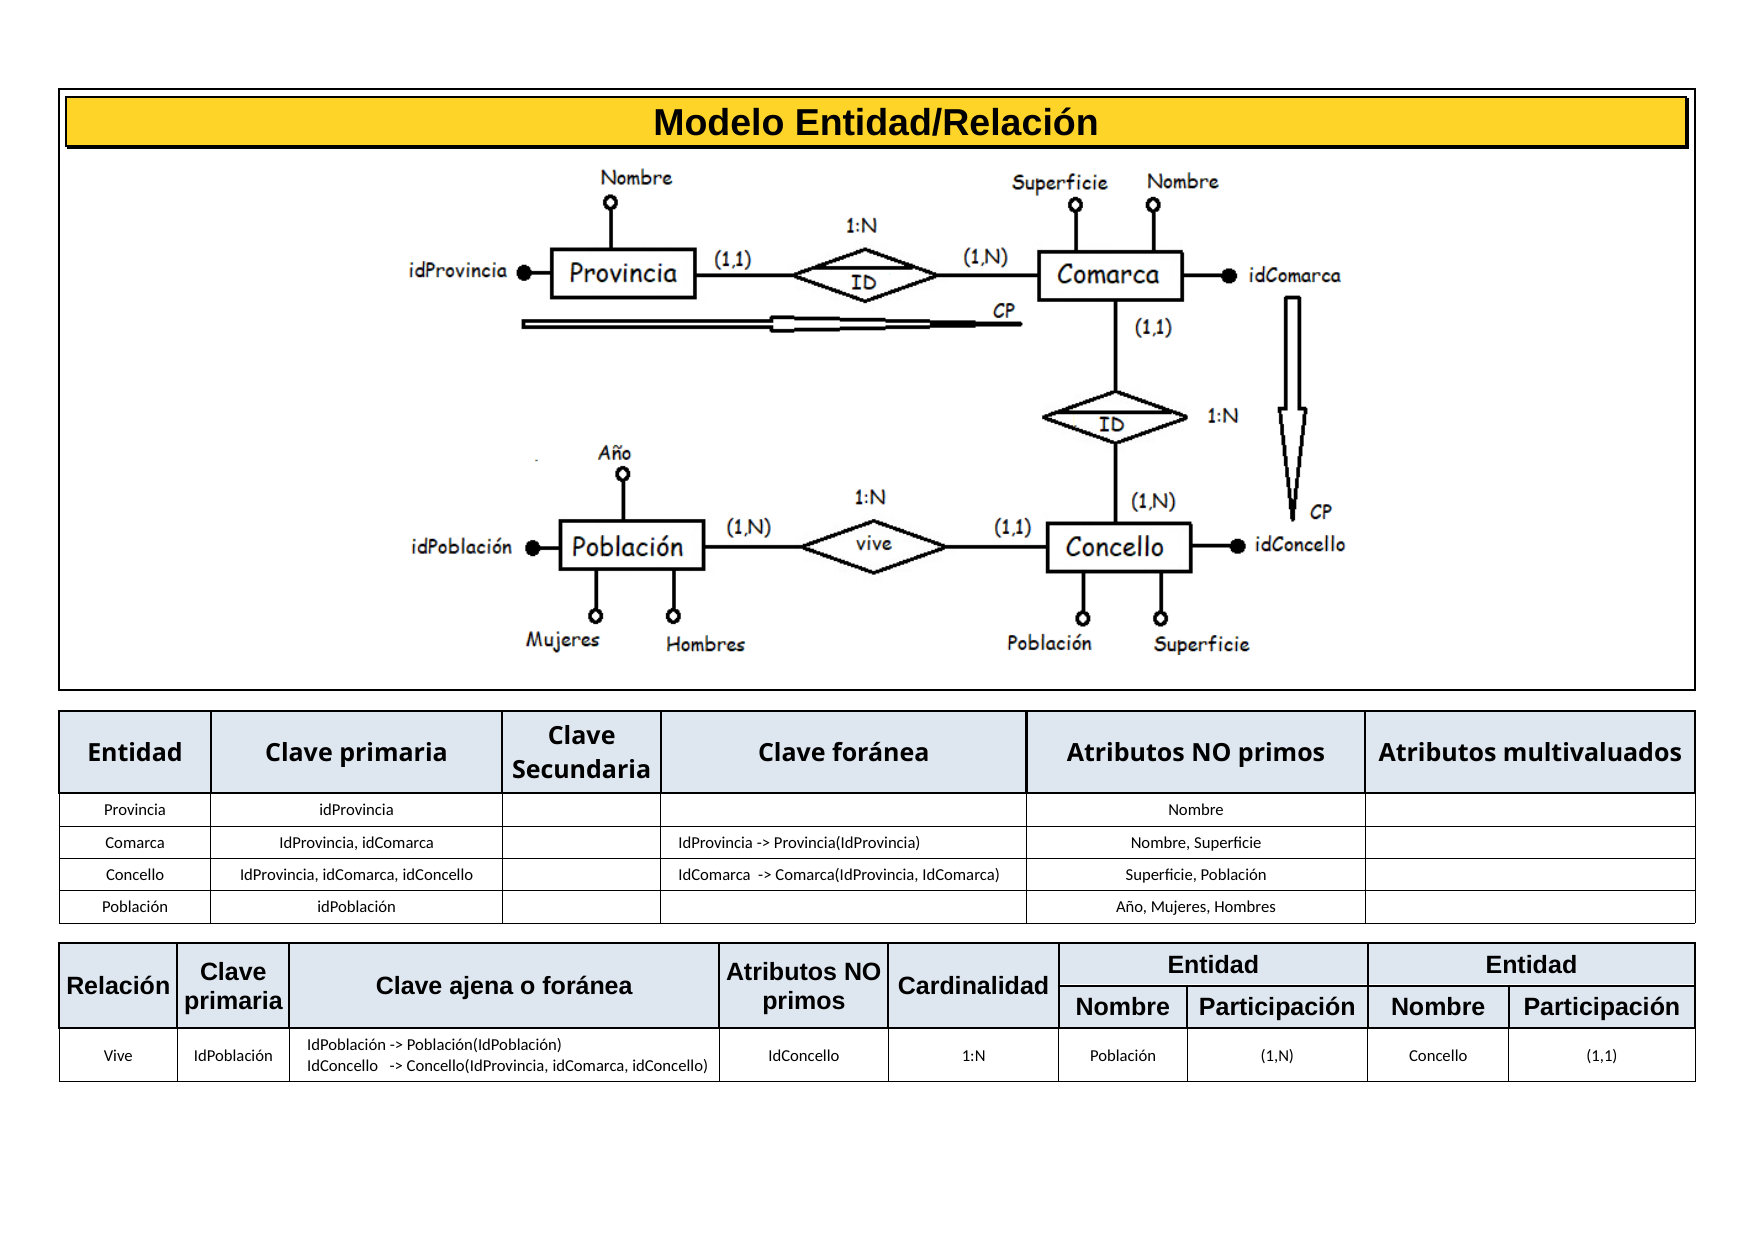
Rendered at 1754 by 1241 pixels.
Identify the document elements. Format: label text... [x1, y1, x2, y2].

table_cell [1366, 891, 1695, 923]
table_header Entidad [1369, 944, 1694, 984]
table_cell Vive [60, 1029, 177, 1081]
table_header Cardinalidad [889, 944, 1058, 1027]
table_cell Nombre [1060, 987, 1186, 1027]
table_cell [661, 794, 1026, 826]
table_cell (1,N) [1188, 1029, 1367, 1081]
table_cell IdPoblación -> Población(IdPoblación) IdConcello -> Concello(IdProvincia, idComarca, idConcello) [290, 1029, 719, 1081]
table_cell Nombre [1027, 794, 1365, 826]
table_cell Nombre, Superficie [1027, 827, 1365, 858]
table_cell [1366, 859, 1695, 890]
table_cell idProvincia [211, 794, 502, 826]
table_header Atributos NO primos [720, 944, 887, 1027]
table_header Atributos multivaluados [1366, 712, 1694, 792]
table_cell [60, 155, 1694, 689]
table_cell [503, 827, 660, 858]
table_header Modelo Entidad/Relación [60, 90, 1694, 155]
table_cell IdProvincia -> Provincia(IdProvincia) [661, 827, 1026, 858]
table_header Entidad [60, 712, 210, 792]
table_header Entidad [1060, 944, 1367, 984]
table_cell Población [1059, 1029, 1187, 1081]
table_header Clave primaria [178, 944, 288, 1027]
table_cell [1366, 794, 1695, 826]
table_cell IdComarca -> Comarca(IdProvincia, IdComarca) [661, 859, 1026, 890]
table_cell [1366, 827, 1695, 858]
table_cell IdConcello [720, 1029, 888, 1081]
table_cell Participación [1510, 987, 1694, 1027]
table_cell Superficie, Población [1027, 859, 1365, 890]
table_cell 1:N [889, 1029, 1058, 1081]
table_cell (1,1) [1509, 1029, 1695, 1081]
table_cell IdPoblación [178, 1029, 289, 1081]
table_cell Concello [1368, 1029, 1508, 1081]
table_header Clave Secundaria [503, 712, 660, 792]
table_cell Población [60, 891, 210, 923]
table_cell [661, 891, 1026, 923]
table_cell [503, 891, 660, 923]
table_header Clave ajena o foránea [290, 944, 718, 1027]
table_cell [503, 794, 660, 826]
table_cell IdProvincia, idComarca, idConcello [211, 859, 502, 890]
table_header Relación [60, 944, 176, 1027]
table_cell [503, 859, 660, 890]
table_cell Provincia [60, 794, 210, 826]
table_cell Concello [60, 859, 210, 890]
table_cell Participación [1188, 987, 1367, 1027]
table_cell Año, Mujeres, Hombres [1027, 891, 1365, 923]
table_header Clave foránea [662, 712, 1025, 792]
table_cell Comarca [60, 827, 210, 858]
table_cell Nombre [1369, 987, 1508, 1027]
table_header Clave primaria [212, 712, 501, 792]
table_cell idPoblación [211, 891, 502, 923]
table_cell IdProvincia, idComarca [211, 827, 502, 858]
table_header Atributos NO primos [1028, 712, 1364, 792]
